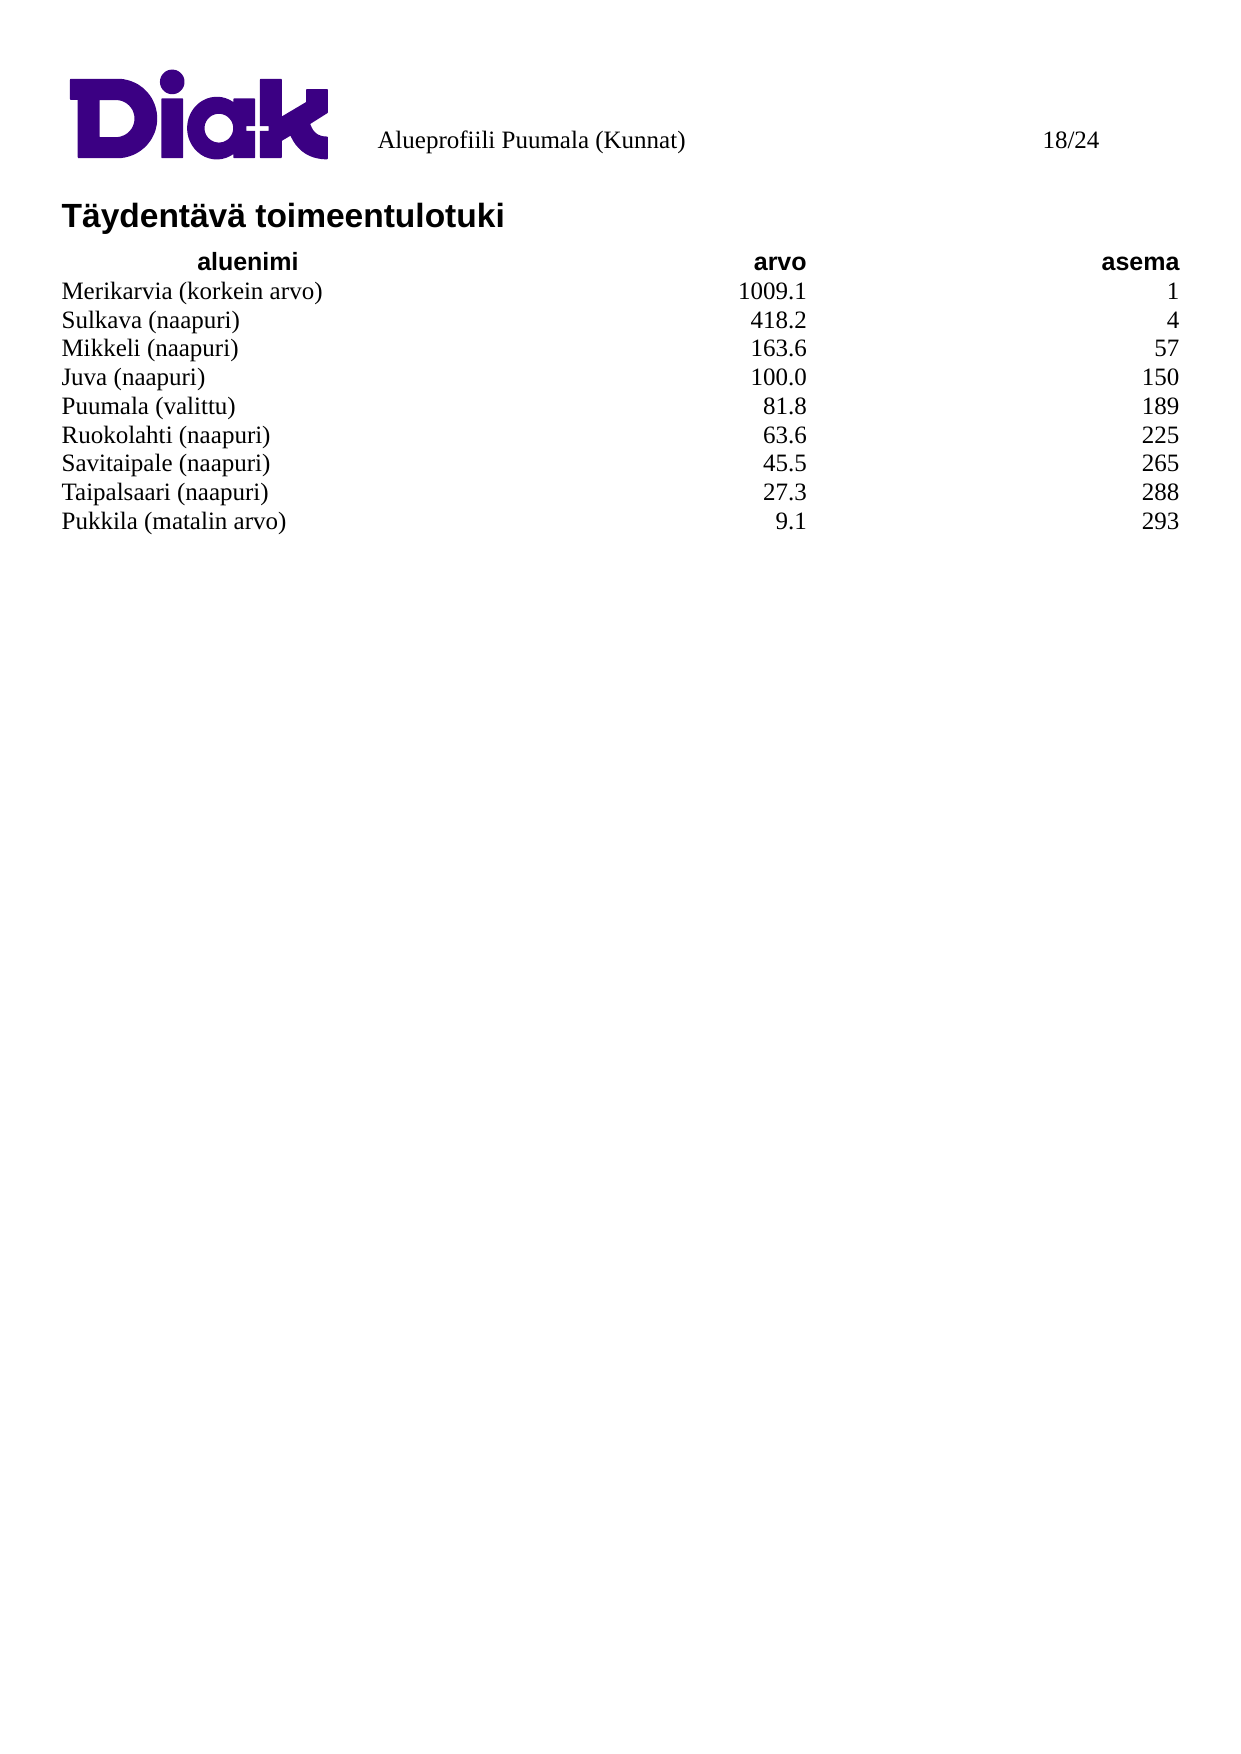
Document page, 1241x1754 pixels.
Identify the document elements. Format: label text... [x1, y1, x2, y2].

table_cell 225 [806, 420, 1179, 448]
table_cell Sulkava (naapuri) [61, 305, 434, 333]
table_cell 57 [806, 334, 1179, 362]
table_cell 288 [806, 477, 1179, 506]
table_cell 27.3 [434, 477, 806, 506]
table_header aluenimi [61, 247, 434, 276]
table_cell 4 [806, 305, 1179, 333]
table_cell 9.1 [434, 506, 806, 535]
table_cell Juva (naapuri) [61, 362, 434, 391]
table_cell Ruokolahti (naapuri) [61, 420, 434, 448]
table_cell 150 [806, 362, 1179, 391]
table_cell Mikkeli (naapuri) [61, 334, 434, 362]
table_header arvo [434, 247, 806, 276]
table_cell Merikarvia (korkein arvo) [61, 276, 434, 305]
table_cell 189 [806, 391, 1179, 420]
table_cell Puumala (valittu) [61, 391, 434, 420]
table_cell 265 [806, 449, 1179, 477]
table_cell Pukkila (matalin arvo) [61, 506, 434, 535]
table_cell Taipalsaari (naapuri) [61, 477, 434, 506]
table_header asema [806, 247, 1179, 276]
table_cell 100.0 [434, 362, 806, 391]
table_cell 293 [806, 506, 1179, 535]
table_cell 418.2 [434, 305, 806, 333]
subtitle Täydentävä toimeentulotuki [61, 196, 1179, 235]
table_cell 81.8 [434, 391, 806, 420]
table_cell 45.5 [434, 449, 806, 477]
table_cell 1 [806, 276, 1179, 305]
table_cell 163.6 [434, 334, 806, 362]
table_cell 1009.1 [434, 276, 806, 305]
table_cell Savitaipale (naapuri) [61, 449, 434, 477]
table_cell 63.6 [434, 420, 806, 448]
